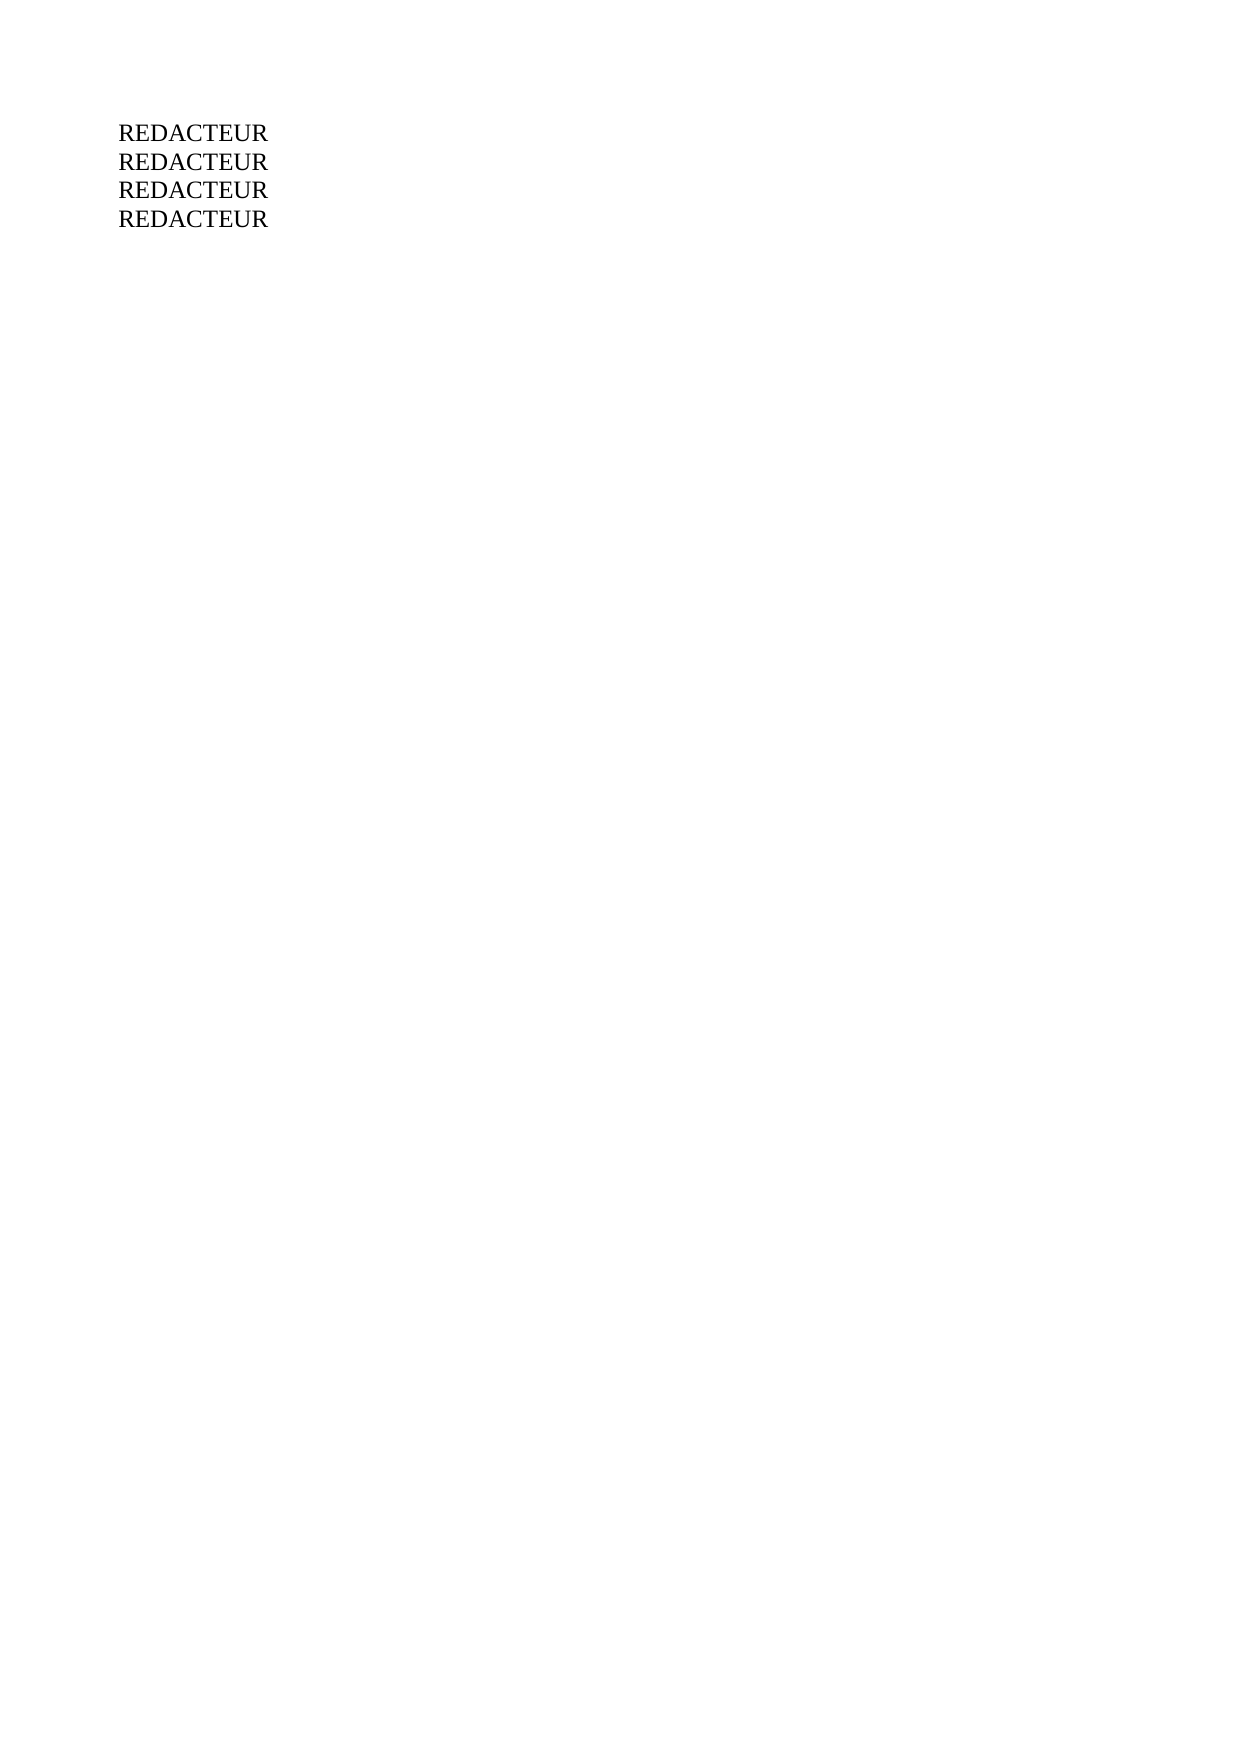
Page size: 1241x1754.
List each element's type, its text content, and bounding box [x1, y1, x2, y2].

text REDACTEUR [118, 176, 1122, 204]
text REDACTEUR [118, 147, 1122, 176]
text REDACTEUR [118, 204, 1122, 233]
text REDACTEUR [118, 118, 1122, 147]
